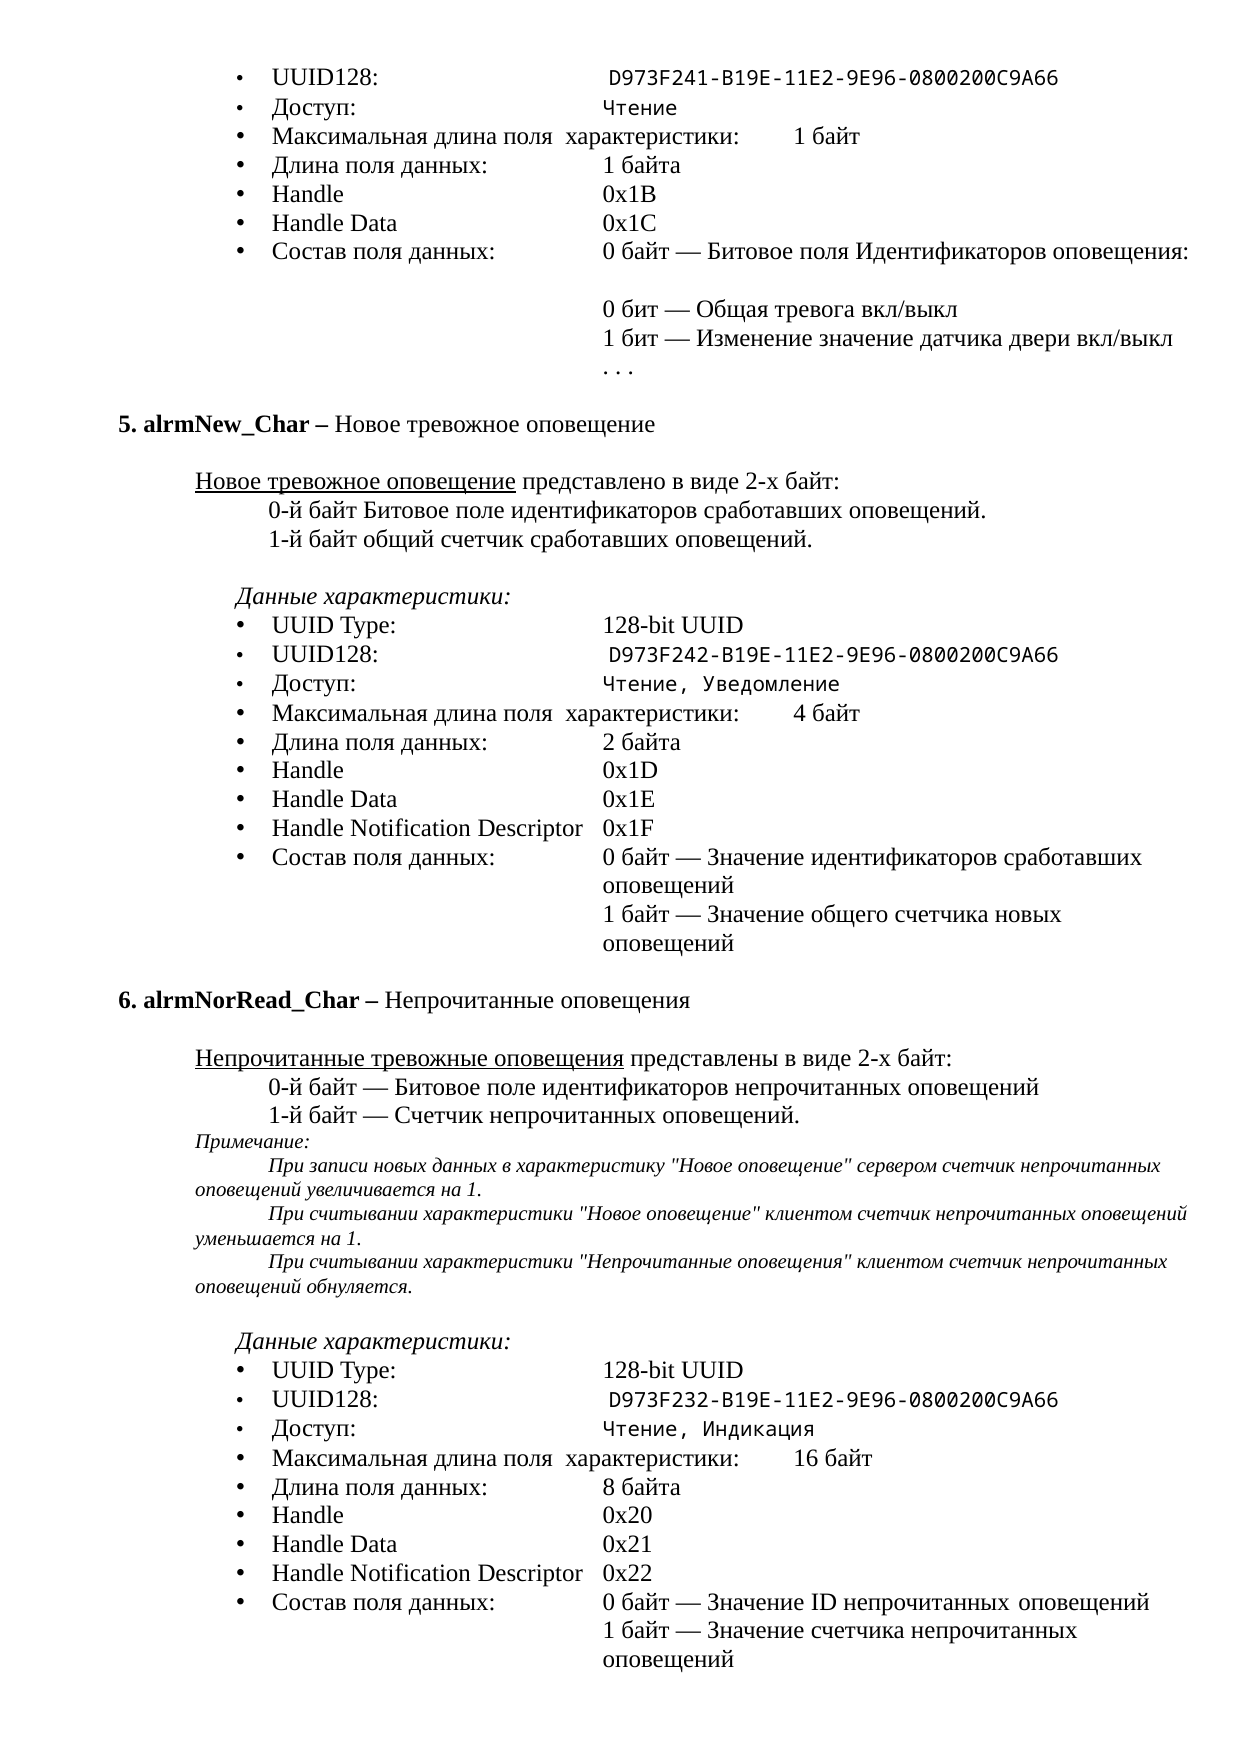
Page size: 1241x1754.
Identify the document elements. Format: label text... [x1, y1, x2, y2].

text 5. alrmNew_Char – Новое тревожное оповещение [118, 409, 1193, 438]
list UUID128: D973F242-B19E-11E2-9E96-0800200C9A66 [236, 639, 1193, 668]
list Состав поля данных: 0 байт — Значение ID непрочитанных оповещений 1 байт — Значение счетчика непрочитанных оповещений [236, 1587, 1193, 1673]
list Handle Data 0х1C [236, 208, 1193, 236]
text 1-й байт — Счетчик непрочитанных оповещений. [195, 1100, 1193, 1129]
list Максимальная длина поля характеристики: 4 байт [236, 698, 1193, 727]
text Примечание: При записи новых данных в характеристику "Новое оповещение" сервером счетчик непрочитанных оповещений увеличивается на 1. При считывании характеристики "Новое оповещение" клиентом счетчик непрочитанных оповещений уменьшается на 1. [195, 1129, 1193, 1249]
list UUID Type: 128-bit UUID [236, 610, 1193, 639]
text При считывании характеристики "Непрочитанные оповещения" клиентом счетчик непрочитанных оповещений обнуляется. [195, 1249, 1193, 1298]
list Handle 0x1B [236, 179, 1193, 208]
list UUID Type: 128-bit UUID [236, 1355, 1193, 1384]
list Состав поля данных: 0 байт — Значение идентификаторов сработавших оповещений 1 байт — Значение общего счетчика новых оповещений [236, 842, 1193, 985]
list Максимальная длина поля характеристики: 16 байт [236, 1443, 1193, 1472]
list Доступ: Чтение, Уведомление [236, 668, 1193, 698]
text Непрочитанные тревожные оповещения представлены в виде 2-х байт: 0-й байт — Битовое поле идентификаторов непрочитанных оповещений [195, 1043, 1193, 1100]
text Данные характеристики: [236, 1326, 1193, 1355]
list Доступ: Чтение, Индикация [236, 1413, 1193, 1443]
list Handle Notification Descriptor 0x1F [236, 813, 1193, 842]
list Handle Data 0х1E [236, 784, 1193, 813]
list Доступ: Чтение [236, 92, 1193, 121]
list Handle Notification Descriptor 0x22 [236, 1558, 1193, 1587]
list UUID128: D973F241-B19E-11E2-9E96-0800200C9A66 [236, 62, 1193, 92]
list Максимальная длина поля характеристики: 1 байт [236, 121, 1193, 150]
text Новое тревожное оповещение представлено в виде 2-х байт: 0-й байт Битовое поле идентификаторов сработавших оповещений. 1-й байт общий счетчик сработавших оповещений. [195, 466, 1193, 553]
list Длина поля данных: 2 байта [236, 727, 1193, 755]
text Данные характеристики: [236, 581, 1193, 610]
list Длина поля данных: 1 байта [236, 150, 1193, 179]
text 6. alrmNorRead_Char – Непрочитанные оповещения [118, 985, 1193, 1014]
list Состав поля данных: 0 байт — Битовое поля Идентификаторов оповещения: 0 бит — Общая тревога вкл/выкл 1 бит — Изменение значение датчика двери вкл/выкл . . . [236, 236, 1193, 380]
list Длина поля данных: 8 байта [236, 1472, 1193, 1500]
list Handle Data 0х21 [236, 1529, 1193, 1558]
list Handle 0x20 [236, 1500, 1193, 1529]
list UUID128: D973F232-B19E-11E2-9E96-0800200C9A66 [236, 1384, 1193, 1413]
list Handle 0x1D [236, 755, 1193, 784]
